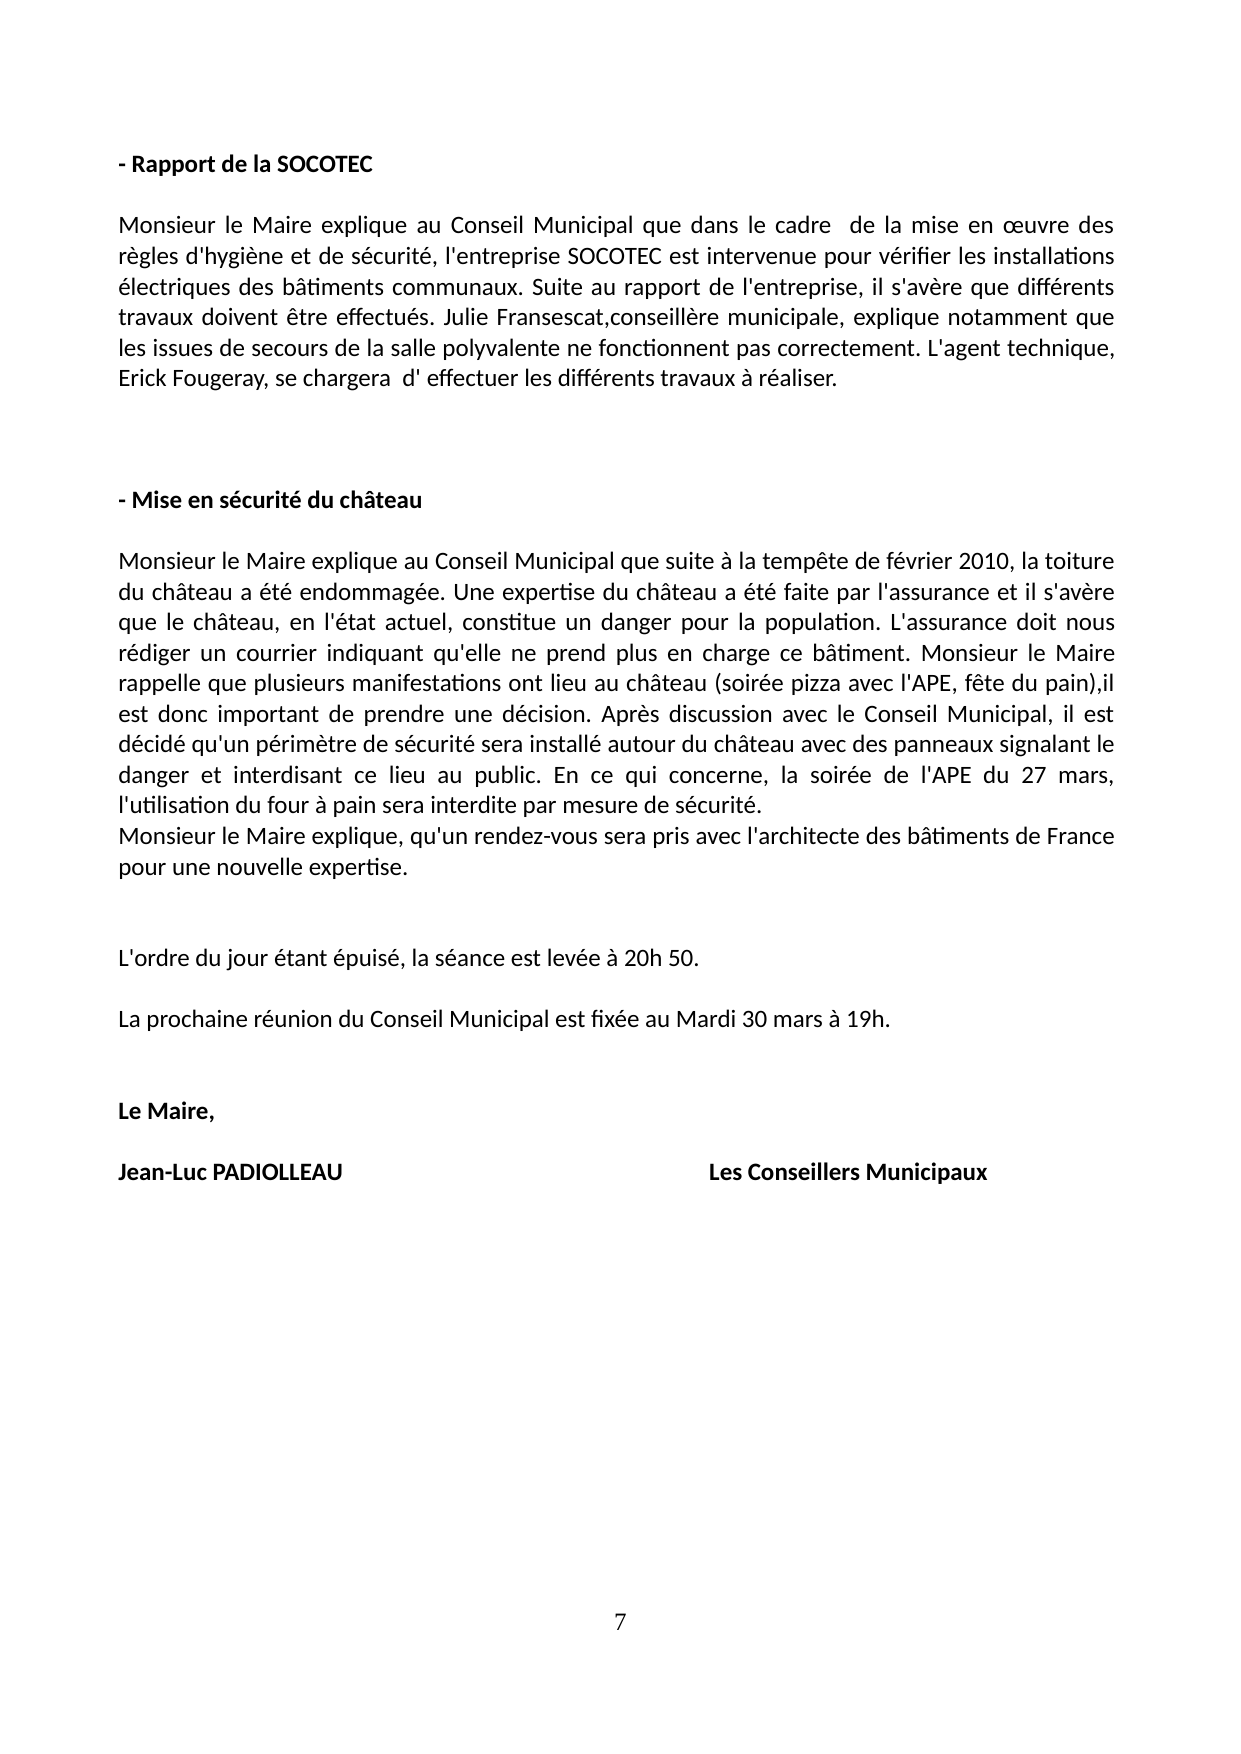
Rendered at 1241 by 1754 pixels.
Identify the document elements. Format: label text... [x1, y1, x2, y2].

list - Rapport de la SOCOTEC [118, 149, 1116, 179]
text Le Maire, [118, 1095, 1122, 1125]
list - Mise en sécurité du château [118, 484, 1116, 515]
text Monsieur le Maire explique au Conseil Municipal que suite à la tempête de février 2010, la toiture du château a été endommagée. Une expertise du château a été faite par l'assurance et il s'avère que le château, en l'état actuel, constitue un danger pour la population. L'assurance doit nous rédiger un courrier indiquant qu'elle ne prend plus en charge ce bâtiment. Monsieur le Maire rappelle que plusieurs manifestations ont lieu au château (soirée pizza avec l'APE, fête du pain),il est donc important de prendre une décision. Après discussion avec le Conseil Municipal, il est décidé qu'un périmètre de sécurité sera installé autour du château avec des panneaux signalant le danger et interdisant ce lieu au public. En ce qui concerne, la soirée de l'APE du 27 mars, l'utilisation du four à pain sera interdite par mesure de sécurité. [118, 545, 1116, 820]
text La prochaine réunion du Conseil Municipal est fixée au Mardi 30 mars à 19h. [118, 1003, 1122, 1034]
text Jean-Luc PADIOLLEAU Les Conseillers Municipaux [118, 1156, 1122, 1186]
text Monsieur le Maire explique au Conseil Municipal que dans le cadre de la mise en œuvre des règles d'hygiène et de sécurité, l'entreprise SOCOTEC est intervenue pour vérifier les installations électriques des bâtiments communaux. Suite au rapport de l'entreprise, il s'avère que différents travaux doivent être effectués. Julie Fransescat,conseillère municipale, explique notamment que les issues de secours de la salle polyvalente ne fonctionnent pas correctement. L'agent technique, Erick Fougeray, se chargera d' effectuer les différents travaux à réaliser. [118, 210, 1116, 393]
text Monsieur le Maire explique, qu'un rendez-vous sera pris avec l'architecte des bâtiments de France pour une nouvelle expertise. [118, 820, 1116, 881]
text L'ordre du jour étant épuisé, la séance est levée à 20h 50. [118, 942, 1123, 973]
